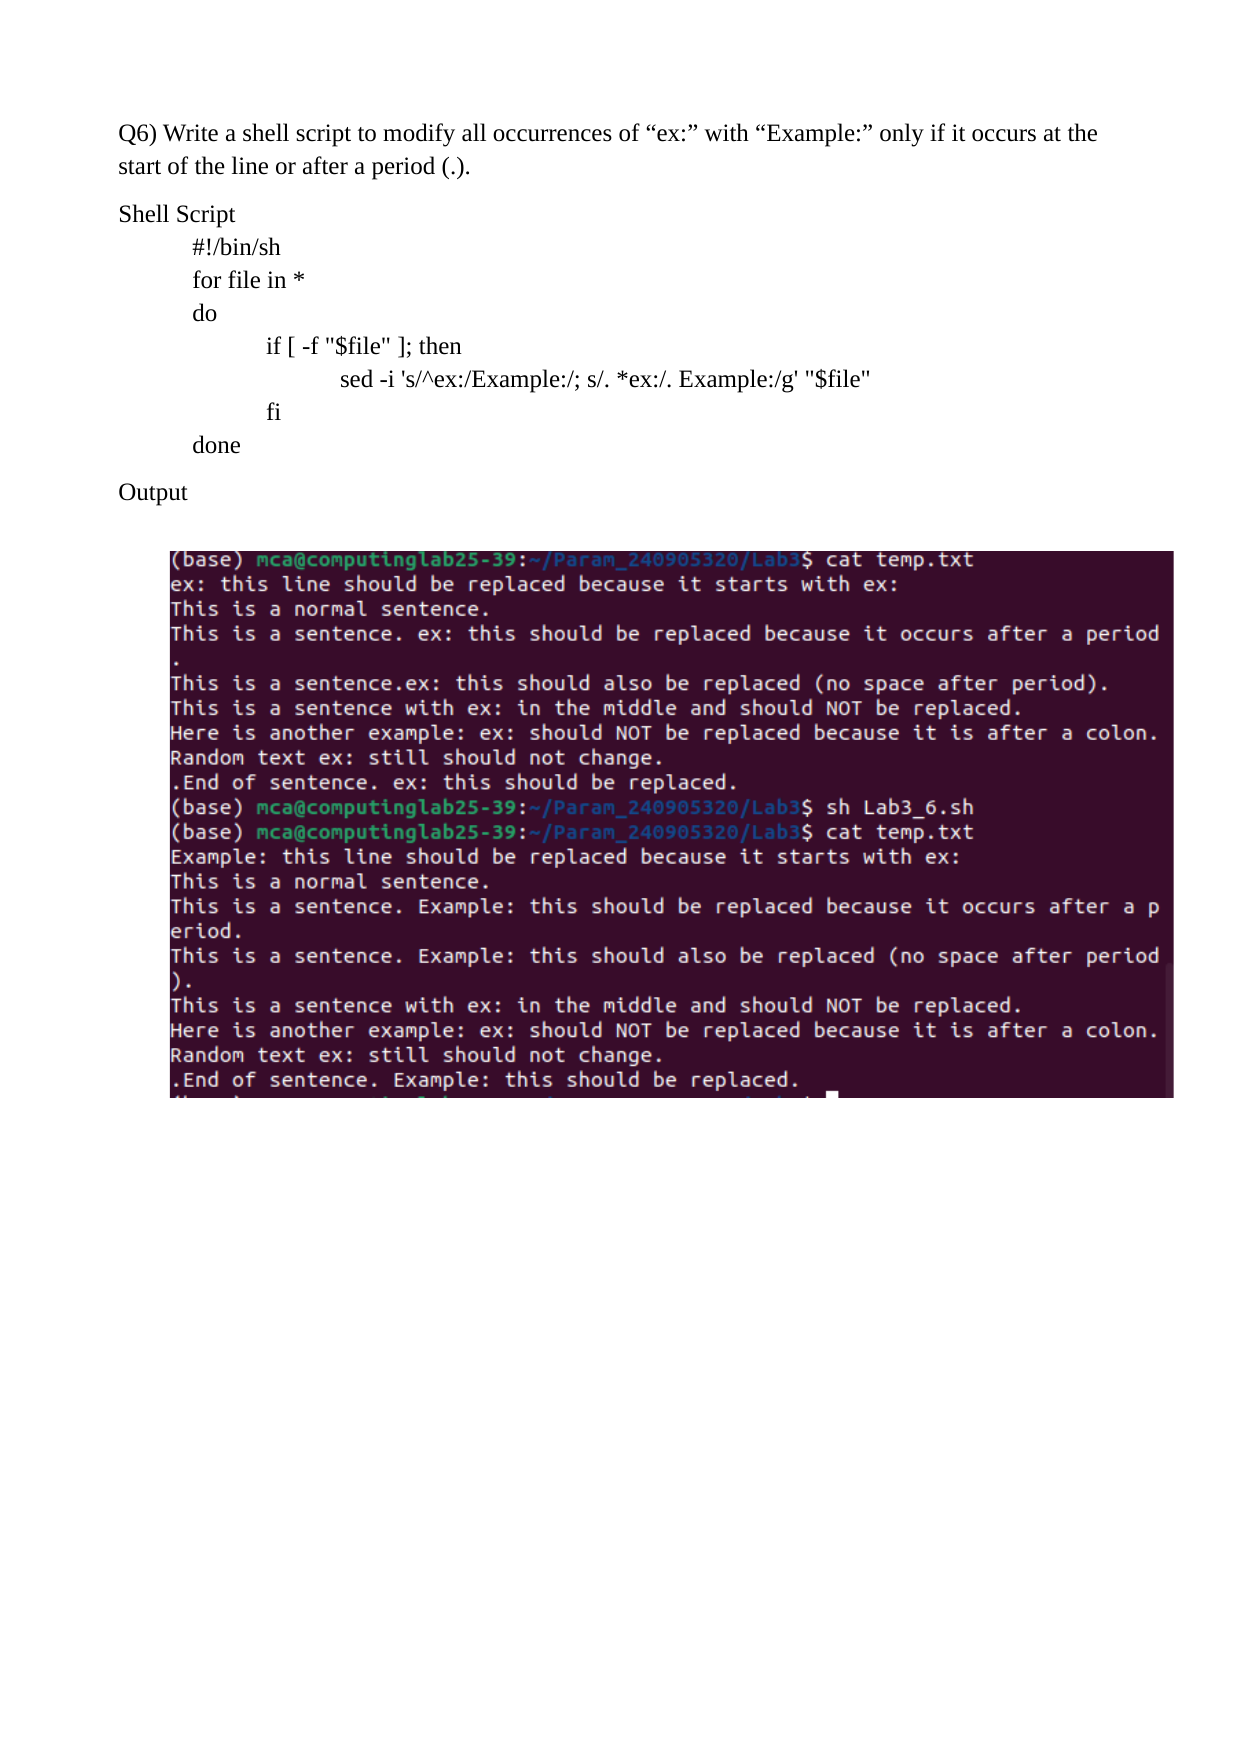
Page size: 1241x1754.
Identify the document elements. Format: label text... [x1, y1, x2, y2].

picture [169, 551, 1174, 1098]
text Shell Script #!/bin/sh for file in * do if [ -f "$file" ]; then sed -i 's/^ex:/Example:/; s/. *ex:/. Example:/g' "$file" fi done [118, 199, 1122, 459]
text Q6) Write a shell script to modify all occurrences of “ex:” with “Example:” only if it occurs at the start of the line or after a period (.). [118, 118, 1122, 180]
text Output [118, 477, 1122, 539]
